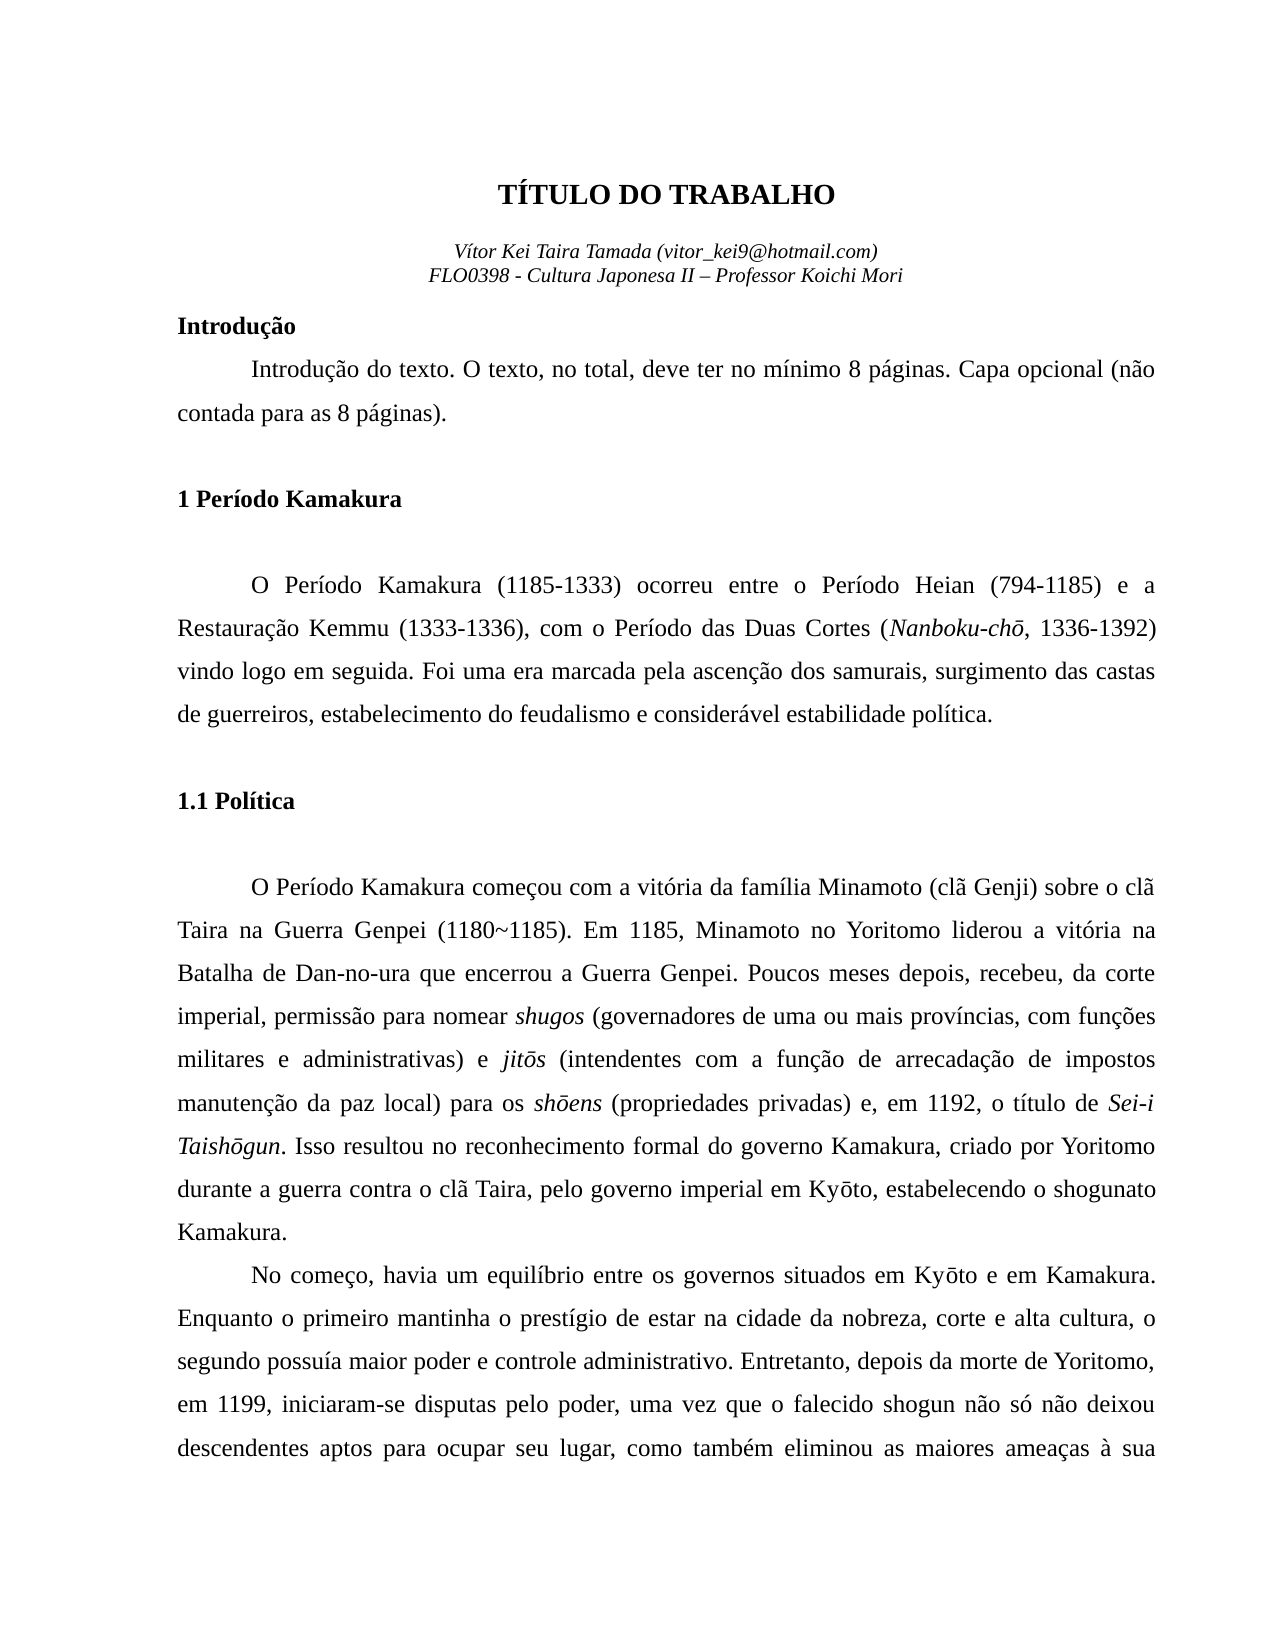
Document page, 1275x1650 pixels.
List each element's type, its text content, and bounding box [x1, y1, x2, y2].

text No começo, havia um equilíbrio entre os governos situados em Kyōto e em Kamakura. Enquanto o primeiro mantinha o prestígio de estar na cidade da nobreza, corte e alta cultura, o segundo possuía maior poder e controle administrativo. Entretanto, depois da morte de Yoritomo, em 1199, iniciaram-se disputas pelo poder, uma vez que o falecido shogun não só não deixou descendentes aptos para ocupar seu lugar, como também eliminou as maiores ameaças à sua [177, 1260, 1156, 1461]
text Vítor Kei Taira Tamada (vitor_kei9@hotmail.com) [177, 239, 1156, 263]
text 1.1 Política [177, 786, 1156, 814]
text O Período Kamakura (1185-1333) ocorreu entre o Período Heian (794-1185) e a Restauração Kemmu (1333-1336), com o Período das Duas Cortes (Nanboku-chō, 1336-1392) vindo logo em seguida. Foi uma era marcada pela ascenção dos samurais, surgimento das castas de guerreiros, estabelecimento do feudalismo e considerável estabilidade política. [177, 570, 1156, 728]
text Introdução [177, 311, 1156, 340]
text O Período Kamakura começou com a vitória da família Minamoto (clã Genji) sobre o clã Taira na Guerra Genpei (1180~1185). Em 1185, Minamoto no Yoritomo liderou a vitória na Batalha de Dan-no-ura que encerrou a Guerra Genpei. Poucos meses depois, recebeu, da corte imperial, permissão para nomear shugos (governadores de uma ou mais províncias, com funções militares e administrativas) e jitōs (intendentes com a função de arrecadação de impostos manutenção da paz local) para os shōens (propriedades privadas) e, em 1192, o título de Sei-i Taishōgun. Isso resultou no reconhecimento formal do governo Kamakura, criado por Yoritomo durante a guerra contra o clã Taira, pelo governo imperial em Kyōto, estabelecendo o shogunato Kamakura. [177, 872, 1156, 1246]
text 1 Período Kamakura [177, 484, 1156, 513]
text FLO0398 - Cultura Japonesa II – Professor Koichi Mori [177, 263, 1156, 287]
text TÍTULO DO TRABALHO [177, 177, 1156, 211]
text Introdução do texto. O texto, no total, deve ter no mínimo 8 páginas. Capa opcional (não contada para as 8 páginas). [177, 354, 1156, 426]
